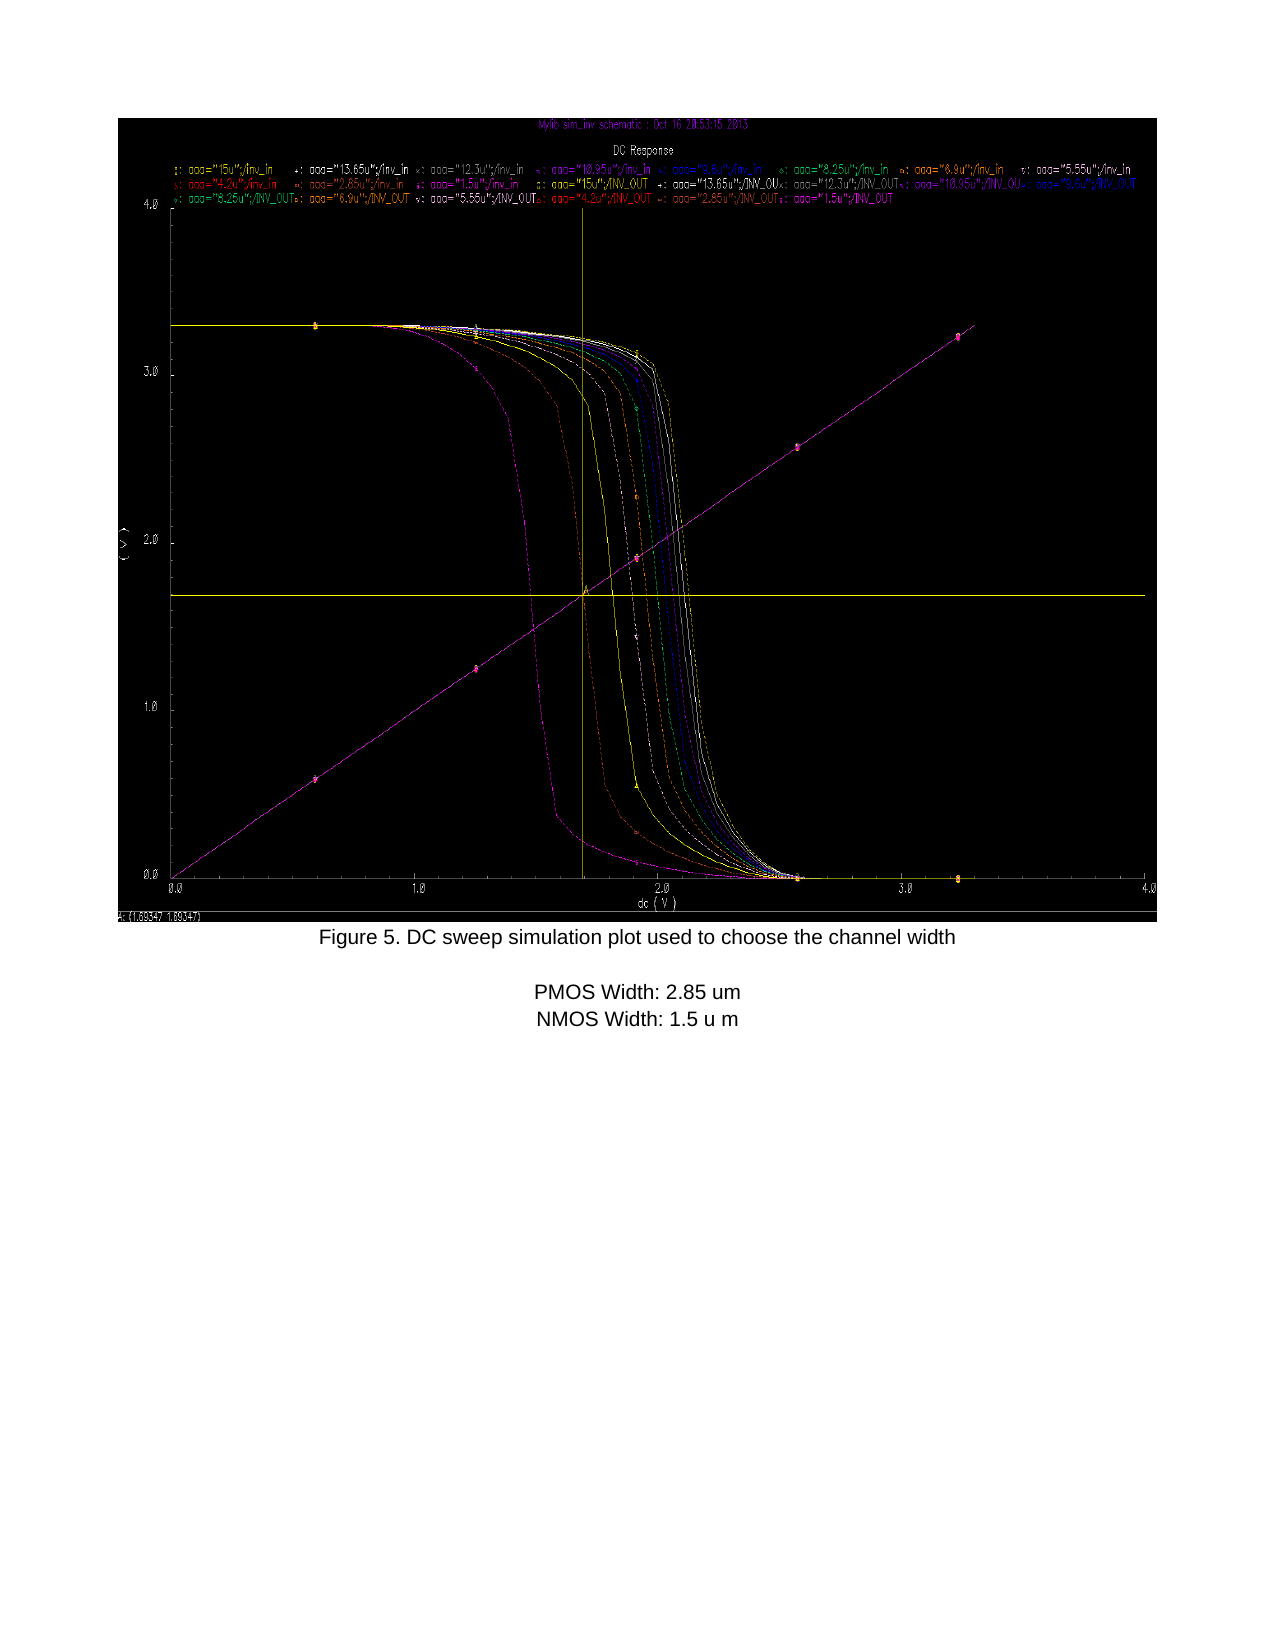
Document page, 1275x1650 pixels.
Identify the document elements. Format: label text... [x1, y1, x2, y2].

text PMOS Width: 2.85 um [118, 980, 1157, 1004]
text Figure 5. DC sweep simulation plot used to choose the channel width [118, 922, 1157, 949]
picture [118, 118, 1157, 922]
text NMOS Width: 1.5 u m [118, 1007, 1157, 1031]
